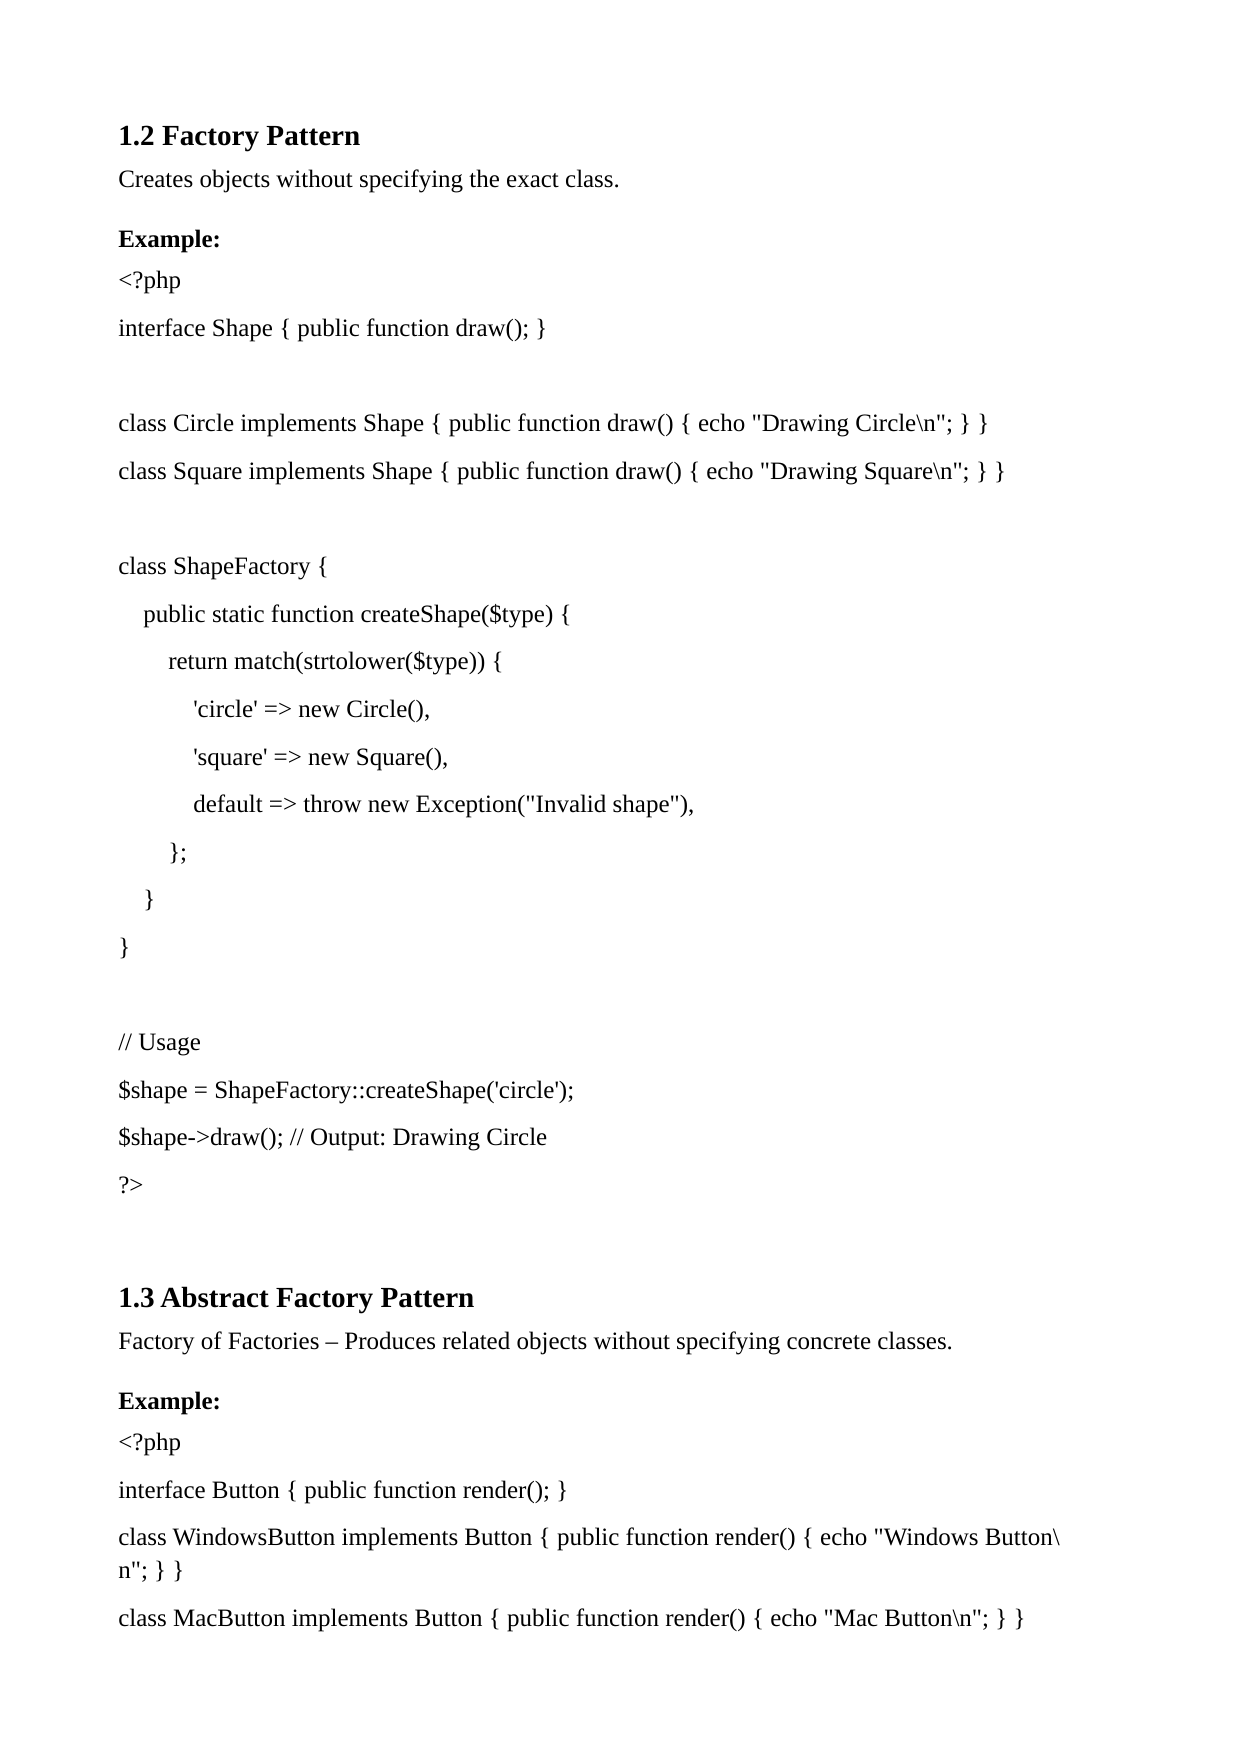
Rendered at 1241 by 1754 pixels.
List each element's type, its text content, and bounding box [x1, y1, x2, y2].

text Factory of Factories – Produces related objects without specifying concrete classes. [118, 1326, 1122, 1354]
text default => throw new Exception("Invalid shape"), [118, 789, 1122, 818]
text ?> [118, 1170, 1122, 1199]
text $shape->draw(); // Output: Drawing Circle [118, 1122, 1122, 1151]
text 'circle' => new Circle(), [118, 694, 1122, 723]
text class Square implements Shape { public function draw() { echo "Drawing Square\n"; } } [118, 456, 1122, 485]
subtitle Example: [118, 1386, 1122, 1415]
text public static function createShape($type) { [118, 599, 1122, 627]
text } [118, 932, 1122, 961]
text class MacButton implements Button { public function render() { echo "Mac Button\n"; } } [118, 1603, 1122, 1632]
text $shape = ShapeFactory::createShape('circle'); [118, 1075, 1122, 1103]
text 'square' => new Square(), [118, 742, 1122, 770]
text <?php [118, 1427, 1122, 1456]
text <?php [118, 266, 1122, 294]
text interface Shape { public function draw(); } [118, 313, 1122, 342]
text class Circle implements Shape { public function draw() { echo "Drawing Circle\n"; } } [118, 408, 1122, 437]
text }; [118, 837, 1122, 866]
text Creates objects without specifying the exact class. [118, 164, 1122, 193]
text interface Button { public function render(); } [118, 1475, 1122, 1503]
subtitle 1.2 Factory Pattern [118, 118, 1122, 152]
text class WindowsButton implements Button { public function render() { echo "Windows Button\n"; } } [118, 1522, 1122, 1584]
text // Usage [118, 1027, 1122, 1056]
text return match(strtolower($type)) { [118, 646, 1122, 675]
subtitle Example: [118, 224, 1122, 253]
subtitle 1.3 Abstract Factory Pattern [118, 1280, 1122, 1313]
text } [118, 884, 1122, 913]
text class ShapeFactory { [118, 551, 1122, 580]
